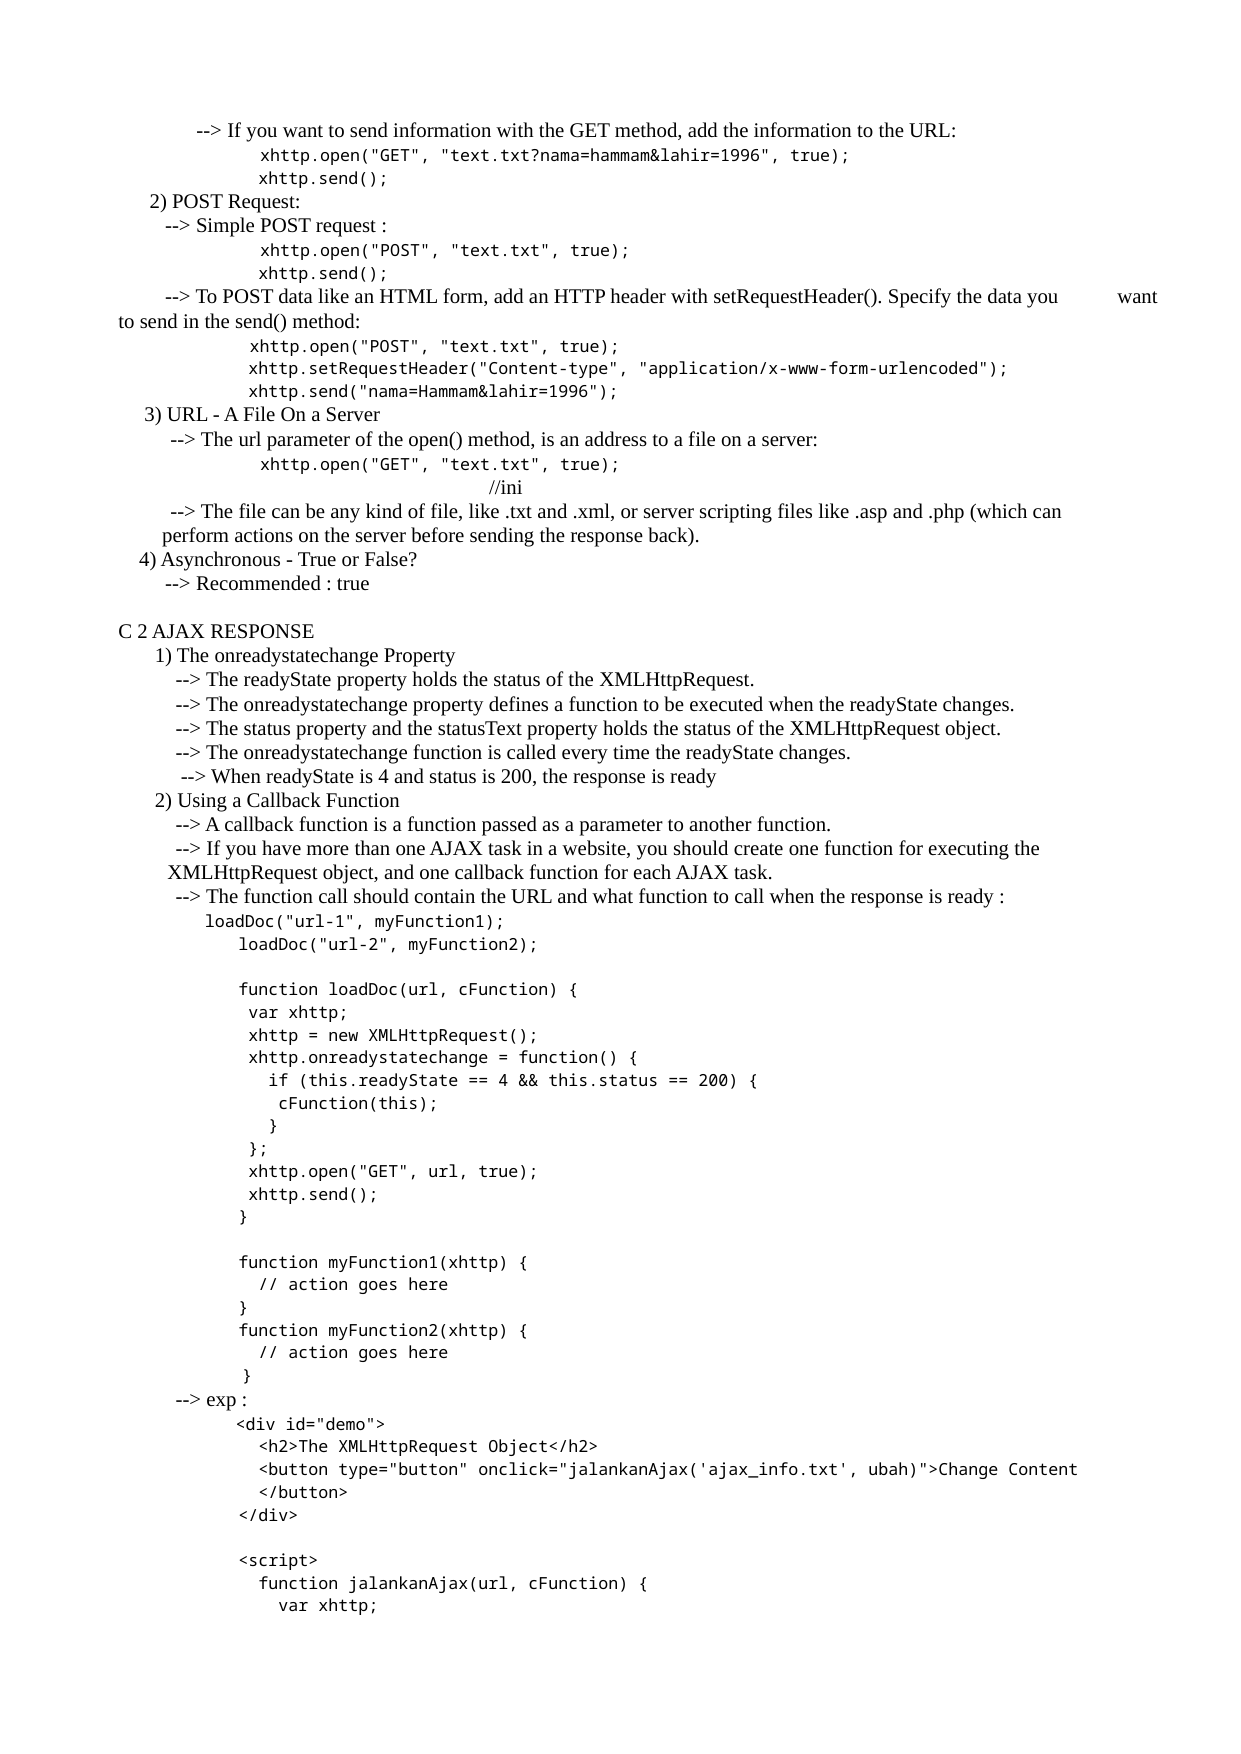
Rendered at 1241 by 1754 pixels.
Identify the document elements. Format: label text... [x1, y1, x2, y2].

text --> Simple POST request : [118, 213, 1168, 237]
text xhttp.send(); [118, 167, 1168, 189]
text 3) URL - A File On a Server [118, 402, 1168, 426]
text xhttp.open("GET", "text.txt", true); [118, 451, 1168, 475]
text xhttp.open("GET", url, true); [118, 1159, 1168, 1182]
text --> The file can be any kind of file, like .txt and .xml, or server scripting files like .asp and .php (which can perform actions on the server before sending the response back). [118, 499, 1168, 547]
text xhttp = new XMLHttpRequest(); [118, 1023, 1168, 1046]
text --> When readyState is 4 and status is 200, the response is ready [118, 764, 1168, 788]
text if (this.readyState == 4 && this.status == 200) { [118, 1069, 1168, 1091]
text cFunction(this); [118, 1091, 1168, 1114]
text loadDoc("url-1", myFunction1); [118, 908, 1168, 932]
text <div id="demo"> [118, 1411, 1168, 1435]
text } [118, 1205, 1168, 1228]
text <script> [118, 1548, 1168, 1571]
text --> The readyState property holds the status of the XMLHttpRequest. [118, 667, 1168, 691]
text // action goes here [118, 1273, 1168, 1296]
text function loadDoc(url, cFunction) { [118, 978, 1168, 1001]
text 2) Using a Callback Function [118, 788, 1168, 812]
text </button> [118, 1480, 1168, 1503]
text --> The status property and the statusText property holds the status of the XMLHttpRequest object. [118, 716, 1168, 739]
text <h2>The XMLHttpRequest Object</h2> [118, 1435, 1168, 1458]
text xhttp.open("GET", "text.txt?nama=hammam&lahir=1996", true); [118, 142, 1168, 167]
text xhttp.setRequestHeader("Content-type", "application/x-www-form-urlencoded"); [118, 357, 1168, 380]
text } [118, 1364, 1168, 1387]
text xhttp.send(); [118, 1182, 1168, 1205]
text function myFunction2(xhttp) { [118, 1318, 1168, 1341]
text function myFunction1(xhttp) { [118, 1250, 1168, 1273]
text --> The url parameter of the open() method, is an address to a file on a server: [118, 426, 1168, 451]
text } [118, 1114, 1168, 1137]
text --> exp : [118, 1387, 1168, 1411]
text <button type="button" onclick="jalankanAjax('ajax_info.txt', ubah)">Change Content [118, 1458, 1168, 1480]
text --> Recommended : true [118, 571, 1168, 595]
text loadDoc("url-2", myFunction2); [118, 932, 1168, 955]
text } [118, 1296, 1168, 1318]
text xhttp.send(); [118, 262, 1168, 284]
text 2) POST Request: [118, 189, 1168, 213]
text </div> [118, 1503, 1168, 1526]
text // action goes here [118, 1341, 1168, 1364]
text xhttp.open("POST", "text.txt", true); [118, 333, 1168, 357]
text xhttp.send("nama=Hammam&lahir=1996"); [118, 380, 1168, 402]
text //ini [118, 475, 1168, 499]
text --> If you have more than one AJAX task in a website, you should create one function for executing the XMLHttpRequest object, and one callback function for each AJAX task. [118, 836, 1168, 884]
text --> To POST data like an HTML form, add an HTTP header with setRequestHeader(). Specify the data you want to send in the send() method: [118, 284, 1168, 333]
text }; [118, 1137, 1168, 1159]
text --> A callback function is a function passed as a parameter to another function. [118, 812, 1168, 836]
text C 2 AJAX RESPONSE [118, 619, 1168, 643]
text 1) The onreadystatechange Property [118, 643, 1168, 667]
text --> The function call should contain the URL and what function to call when the response is ready : [118, 884, 1168, 908]
text xhttp.onreadystatechange = function() { [118, 1046, 1168, 1069]
text function jalankanAjax(url, cFunction) { [118, 1571, 1168, 1594]
text --> If you want to send information with the GET method, add the information to the URL: [118, 118, 1168, 142]
text var xhttp; [118, 1001, 1168, 1023]
text --> The onreadystatechange function is called every time the readyState changes. [118, 739, 1168, 764]
text xhttp.open("POST", "text.txt", true); [118, 237, 1168, 262]
text var xhttp; [118, 1594, 1168, 1617]
text --> The onreadystatechange property defines a function to be executed when the readyState changes. [118, 691, 1168, 716]
text 4) Asynchronous - True or False? [118, 547, 1168, 571]
